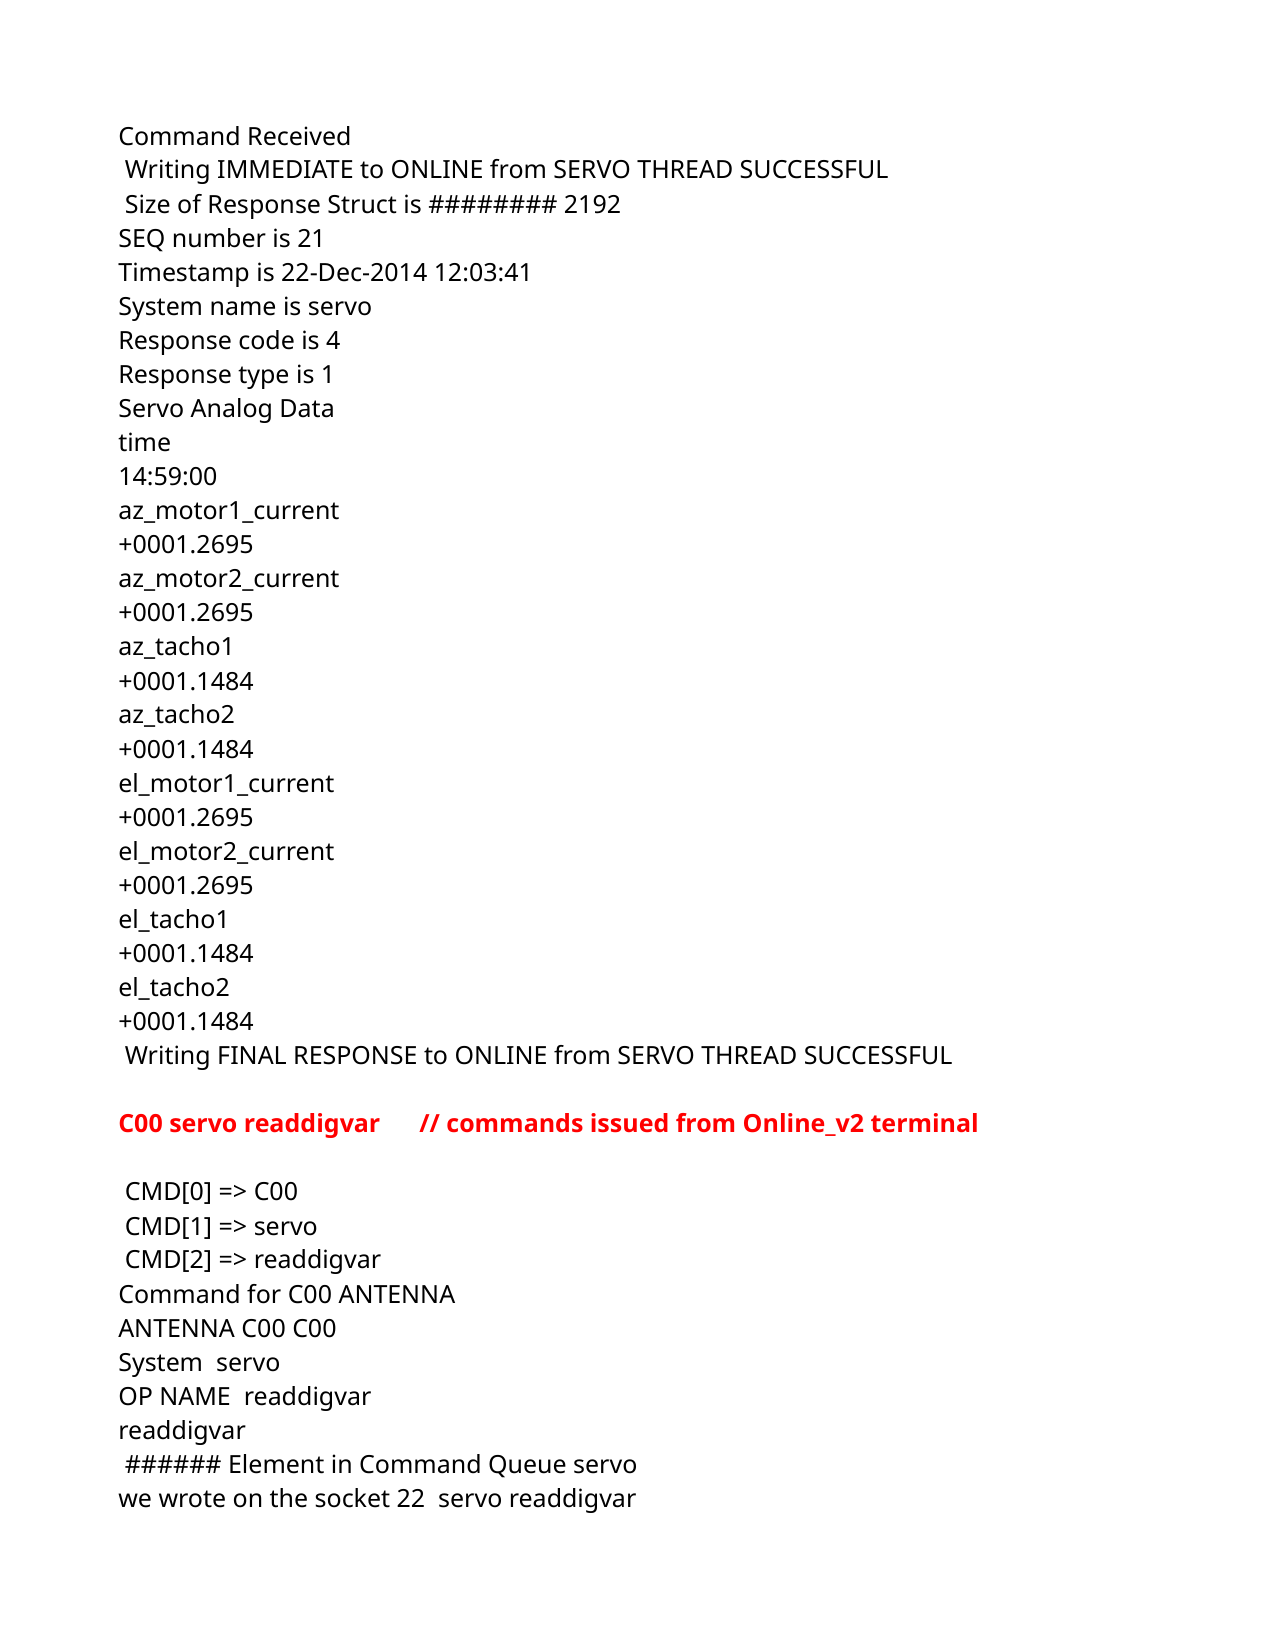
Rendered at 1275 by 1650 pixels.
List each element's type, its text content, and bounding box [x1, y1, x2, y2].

text Timestamp is 22-Dec-2014 12:03:41 [118, 254, 1157, 288]
text time [118, 425, 1157, 459]
text System servo [118, 1344, 1157, 1378]
text OP NAME readdigvar [118, 1378, 1157, 1412]
text az_motor1_current [118, 493, 1157, 527]
text Writing IMMEDIATE to ONLINE from SERVO THREAD SUCCESSFUL [118, 152, 1157, 186]
text ANTENNA C00 C00 [118, 1310, 1157, 1344]
text +0001.1484 [118, 1004, 1157, 1038]
text SEQ number is 21 [118, 220, 1157, 254]
text Writing FINAL RESPONSE to ONLINE from SERVO THREAD SUCCESSFUL [118, 1038, 1157, 1072]
text el_tacho1 [118, 902, 1157, 936]
text el_motor2_current [118, 833, 1157, 867]
text Response type is 1 [118, 357, 1157, 391]
text Command for C00 ANTENNA [118, 1276, 1157, 1310]
text el_motor1_current [118, 765, 1157, 799]
text +0001.1484 [118, 731, 1157, 765]
text Servo Analog Data [118, 391, 1157, 425]
text Command Received [118, 118, 1157, 152]
text CMD[1] => servo [118, 1208, 1157, 1242]
text +0001.1484 [118, 936, 1157, 970]
text +0001.2695 [118, 867, 1157, 902]
text CMD[2] => readdigvar [118, 1242, 1157, 1276]
text ###### Element in Command Queue servo [118, 1447, 1157, 1481]
text az_tacho1 [118, 629, 1157, 663]
text System name is servo [118, 288, 1157, 322]
text +0001.2695 [118, 595, 1157, 629]
text CMD[0] => C00 [118, 1174, 1157, 1208]
text +0001.2695 [118, 799, 1157, 833]
text az_motor2_current [118, 561, 1157, 595]
text Response code is 4 [118, 322, 1157, 357]
text az_tacho2 [118, 697, 1157, 731]
text 14:59:00 [118, 459, 1157, 493]
text el_tacho2 [118, 970, 1157, 1004]
text we wrote on the socket 22 servo readdigvar [118, 1481, 1157, 1515]
text Size of Response Struct is ######## 2192 [118, 186, 1157, 220]
text +0001.1484 [118, 663, 1157, 697]
text readdigvar [118, 1412, 1157, 1447]
text +0001.2695 [118, 527, 1157, 561]
text C00 servo readdigvar // commands issued from Online_v2 terminal [118, 1106, 1157, 1140]
